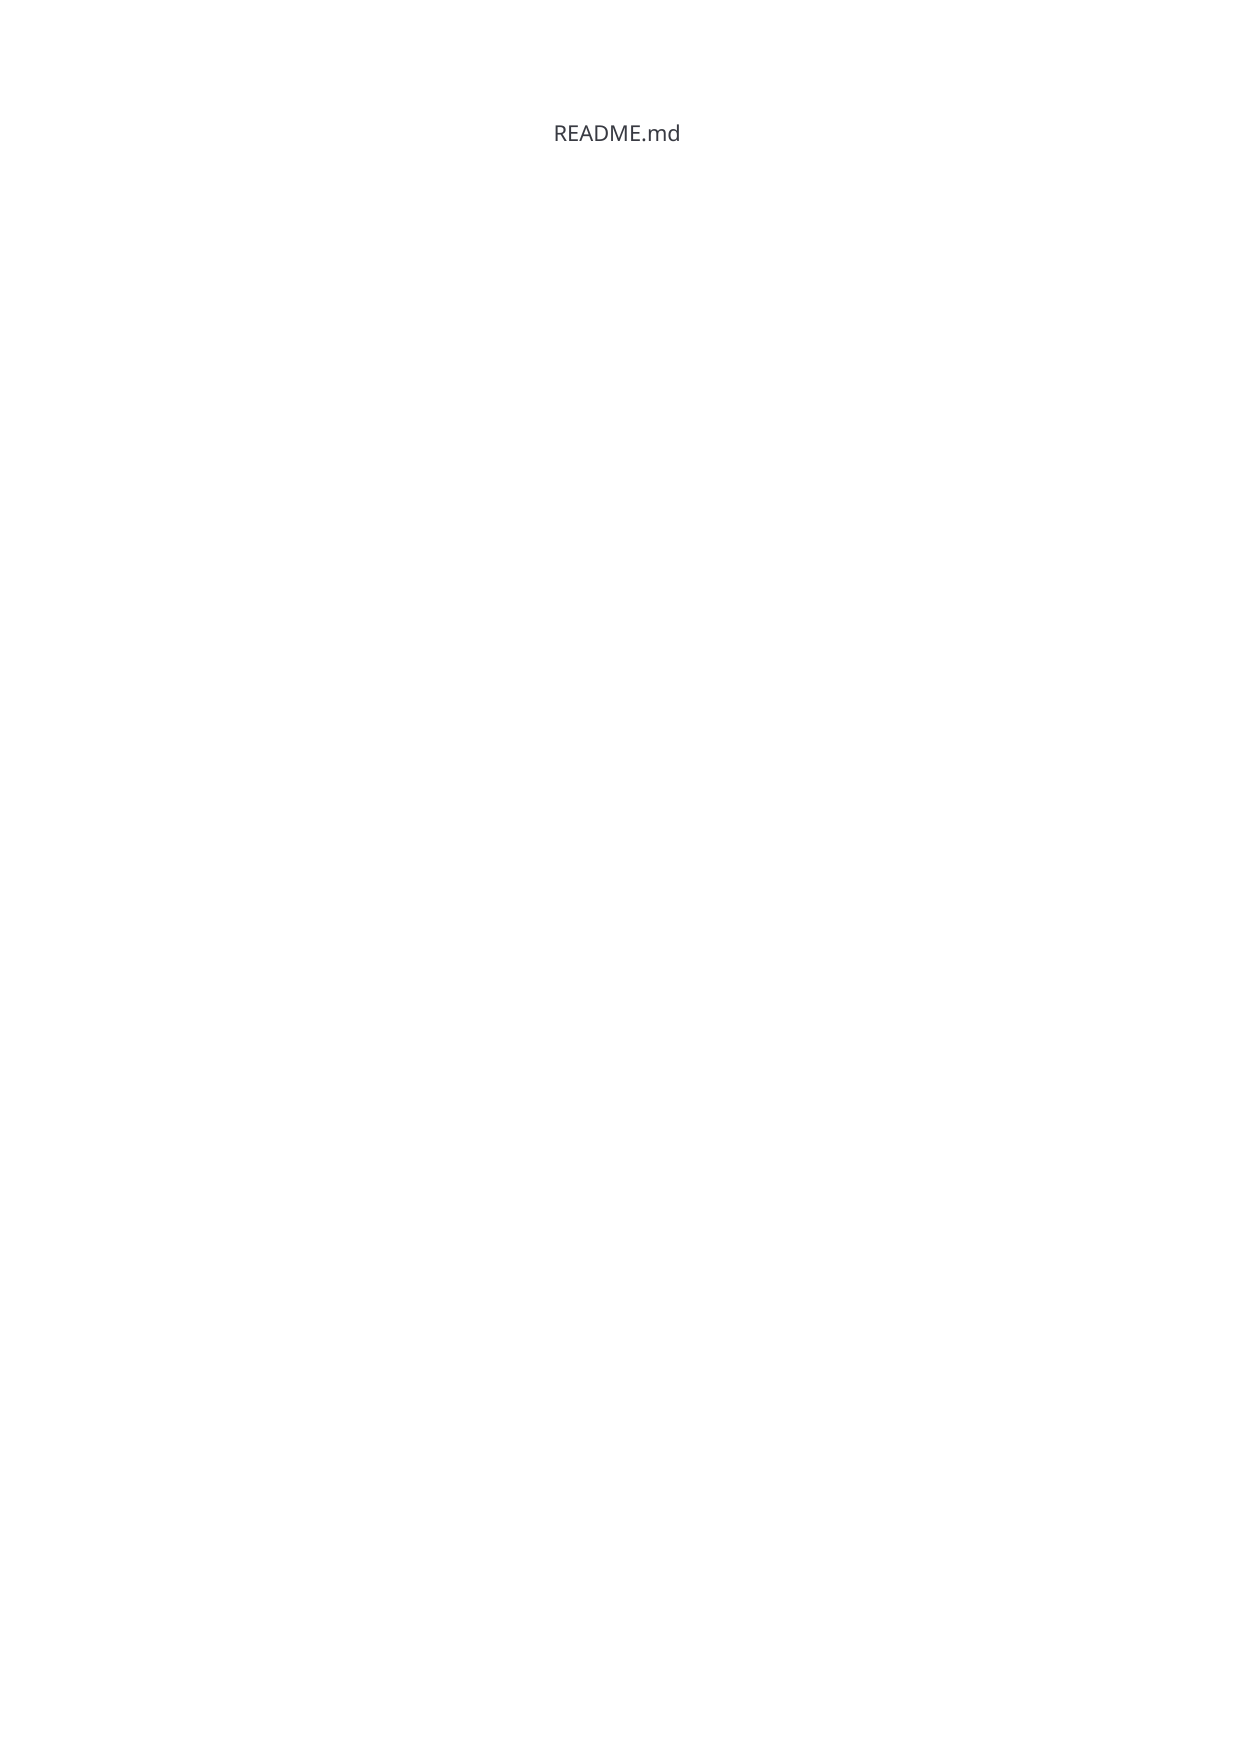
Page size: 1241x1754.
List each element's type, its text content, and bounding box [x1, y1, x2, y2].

text README.md [118, 118, 1122, 148]
